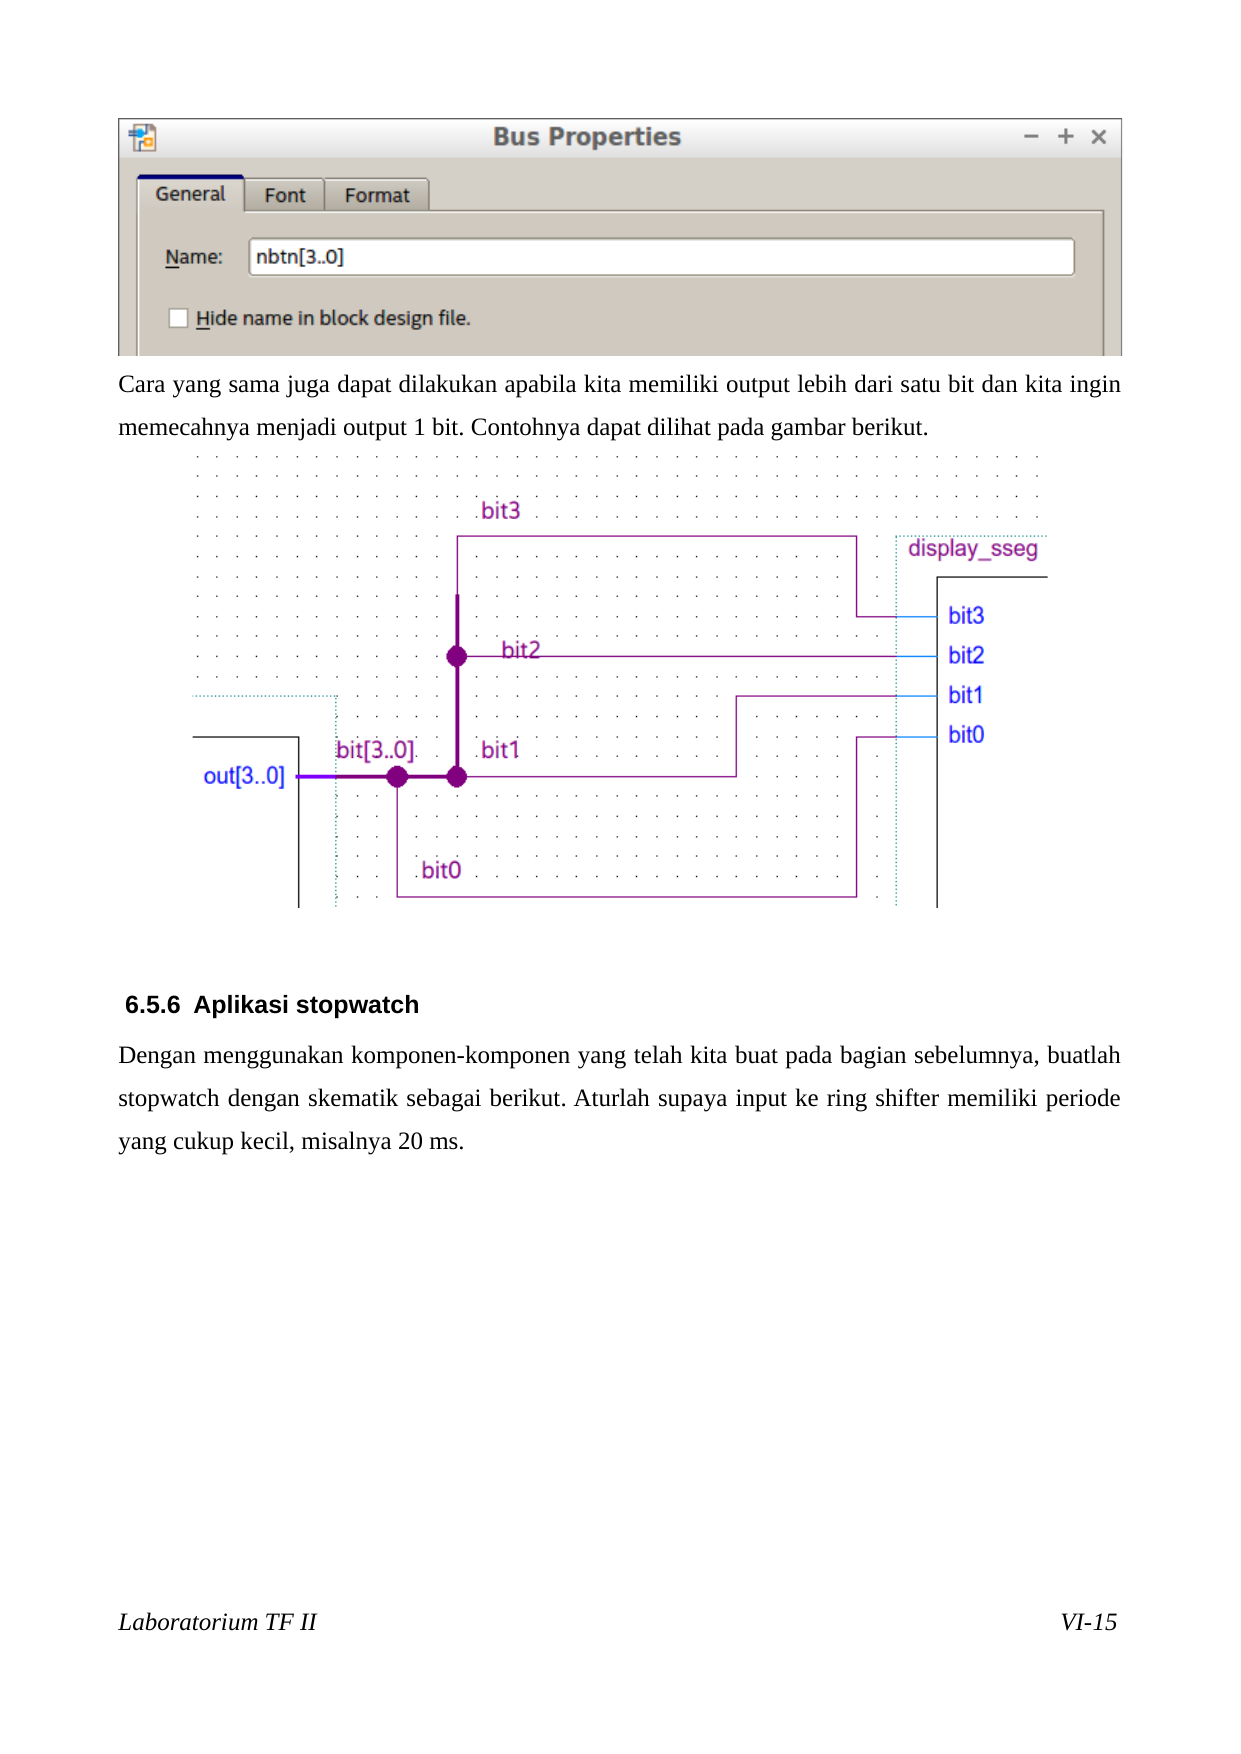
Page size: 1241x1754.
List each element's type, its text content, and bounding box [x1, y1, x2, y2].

text Cara yang sama juga dapat dilakukan apabila kita memiliki output lebih dari satu bit dan kita ingin memecahnya menjadi output 1 bit. Contohnya dapat dilihat pada gambar berikut. [118, 369, 1122, 441]
picture [192, 455, 1048, 908]
picture [118, 118, 1123, 356]
text Dengan menggunakan komponen-komponen yang telah kita buat pada bagian sebelumnya, buatlah stopwatch dengan skematik sebagai berikut. Aturlah supaya input ke ring shifter memiliki periode yang cukup kecil, misalnya 20 ms. [118, 1040, 1122, 1155]
subtitle Aplikasi stopwatch [118, 990, 1122, 1019]
